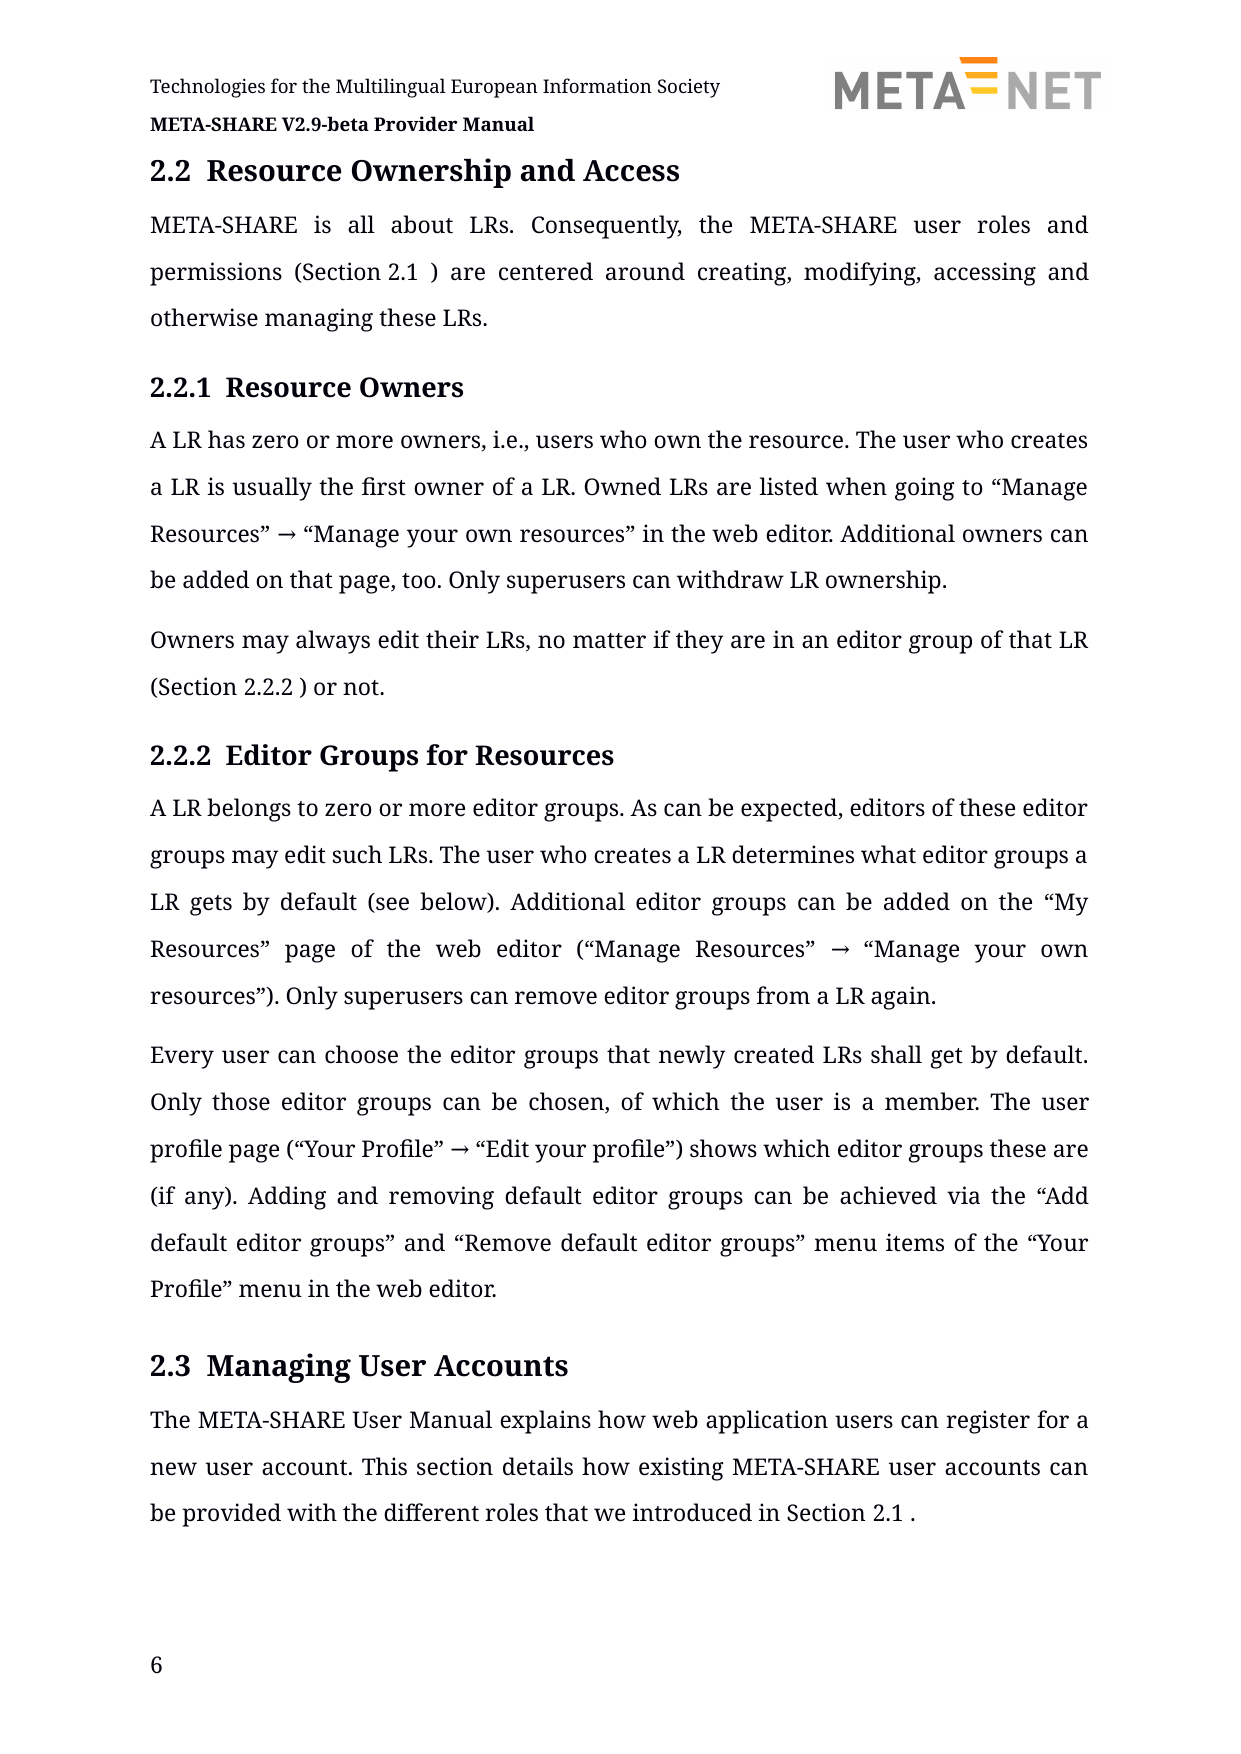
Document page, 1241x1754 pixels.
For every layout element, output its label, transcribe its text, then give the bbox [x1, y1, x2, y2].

text Every user can choose the editor groups that newly created LRs shall get by default. Only those editor groups can be chosen, of which the user is a member. The user profile page (“Your Profile” → “Edit your profile”) shows which editor groups these are (if any). Adding and removing default editor groups can be achieved via the “Add default editor groups” and “Remove default editor groups” menu items of the “Your Profile” menu in the web editor. [150, 1039, 1090, 1304]
subtitle Resource Owners [150, 368, 1090, 405]
text A LR belongs to zero or more editor groups. As can be expected, editors of these editor groups may edit such LRs. The user who creates a LR determines what editor groups a LR gets by default (see below). Additional editor groups can be added on the “My Resources” page of the web editor (“Manage Resources” → “Manage your own resources”). Only superusers can remove editor groups from a LR again. [150, 792, 1090, 1011]
text A LR has zero or more owners, i.e., users who own the resource. The user who creates a LR is usually the first owner of a LR. Owned LRs are listed when going to “Manage Resources” → “Manage your own resources” in the web editor. Additional owners can be added on that page, too. Only superusers can withdraw LR ownership. [150, 424, 1090, 596]
subtitle Resource Ownership and Access [150, 150, 1090, 190]
subtitle Editor Groups for Resources [150, 736, 1090, 773]
subtitle Managing User Accounts [150, 1345, 1090, 1385]
text META-SHARE is all about LRs. Consequently, the META-SHARE user roles and permissions (Section 2.1 ) are centered around creating, modifying, accessing and otherwise managing these LRs. [150, 208, 1090, 333]
picture [830, 56, 1106, 111]
text Owners may always edit their LRs, no matter if they are in an editor group of that LR (Section 2.2.2 ) or not. [150, 624, 1090, 702]
text The META-SHARE User Manual explains how web application users can register for a new user account. This section details how existing META-SHARE user accounts can be provided with the different roles that we introduced in Section 2.1 . [150, 1403, 1090, 1528]
